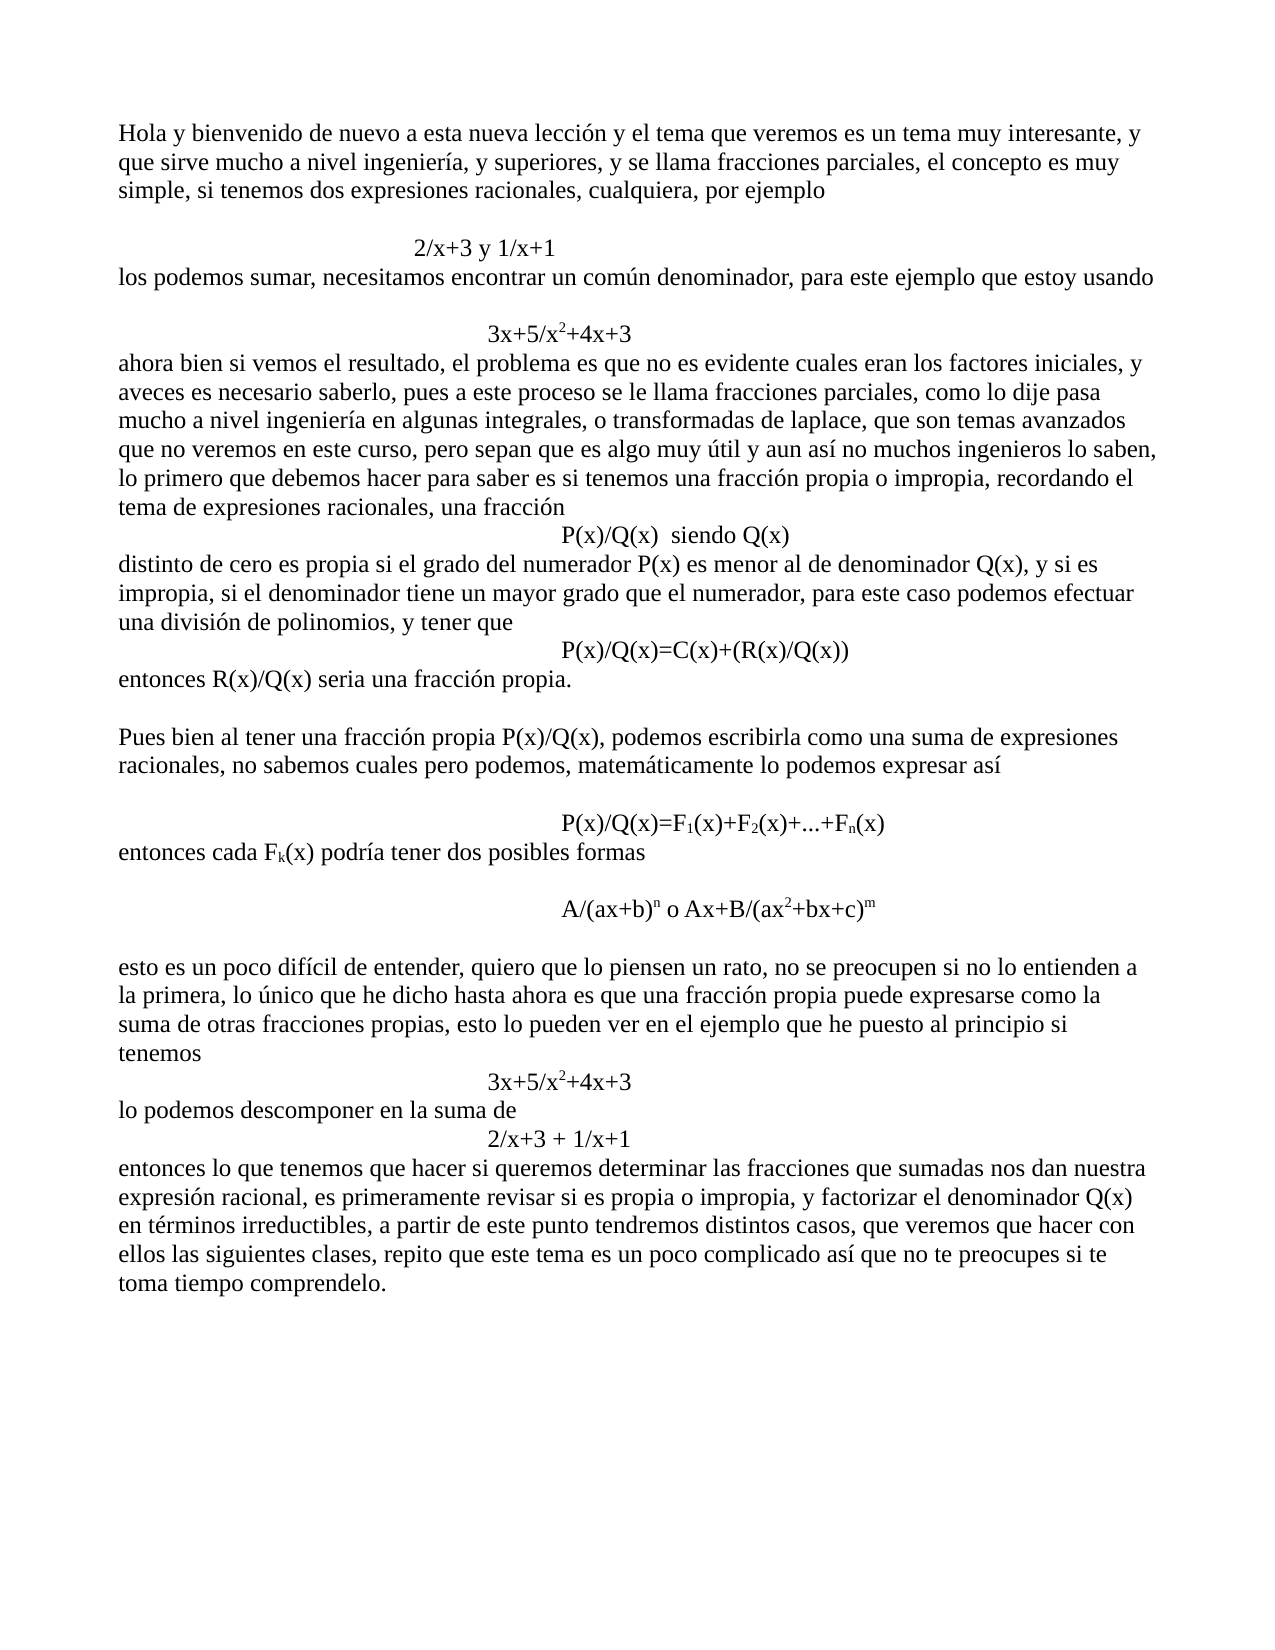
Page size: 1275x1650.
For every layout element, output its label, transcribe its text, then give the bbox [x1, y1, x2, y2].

text P(x)/Q(x) siendo Q(x) [118, 521, 1157, 549]
text entonces cada Fk(x) podría tener dos posibles formas [118, 837, 1157, 866]
text Hola y bienvenido de nuevo a esta nueva lección y el tema que veremos es un tema muy interesante, y que sirve mucho a nivel ingeniería, y superiores, y se llama fracciones parciales, el concepto es muy simple, si tenemos dos expresiones racionales, cualquiera, por ejemplo [118, 118, 1157, 204]
text A/(ax+b)n o Ax+B/(ax2+bx+c)m [118, 894, 1157, 923]
text P(x)/Q(x)=F1(x)+F2(x)+...+Fn(x) [118, 808, 1157, 837]
text 2/x+3 y 1/x+1 [118, 233, 1157, 262]
text 3x+5/x2+4x+3 [118, 1067, 1157, 1096]
text entonces lo que tenemos que hacer si queremos determinar las fracciones que sumadas nos dan nuestra expresión racional, es primeramente revisar si es propia o impropia, y factorizar el denominador Q(x) en términos irreductibles, a partir de este punto tendremos distintos casos, que veremos que hacer con ellos las siguientes clases, repito que este tema es un poco complicado así que no te preocupes si te toma tiempo comprendelo. [118, 1153, 1157, 1297]
text entonces R(x)/Q(x) seria una fracción propia. [118, 664, 1157, 693]
text 3x+5/x2+4x+3 [118, 319, 1157, 348]
text Pues bien al tener una fracción propia P(x)/Q(x), podemos escribirla como una suma de expresiones racionales, no sabemos cuales pero podemos, matemáticamente lo podemos expresar así [118, 722, 1157, 779]
text 2/x+3 + 1/x+1 [118, 1124, 1157, 1153]
text P(x)/Q(x)=C(x)+(R(x)/Q(x)) [118, 636, 1157, 664]
text distinto de cero es propia si el grado del numerador P(x) es menor al de denominador Q(x), y si es impropia, si el denominador tiene un mayor grado que el numerador, para este caso podemos efectuar una división de polinomios, y tener que [118, 549, 1157, 636]
text lo podemos descomponer en la suma de [118, 1096, 1157, 1124]
text ahora bien si vemos el resultado, el problema es que no es evidente cuales eran los factores iniciales, y aveces es necesario saberlo, pues a este proceso se le llama fracciones parciales, como lo dije pasa mucho a nivel ingeniería en algunas integrales, o transformadas de laplace, que son temas avanzados que no veremos en este curso, pero sepan que es algo muy útil y aun así no muchos ingenieros lo saben, lo primero que debemos hacer para saber es si tenemos una fracción propia o impropia, recordando el tema de expresiones racionales, una fracción [118, 348, 1157, 521]
text esto es un poco difícil de entender, quiero que lo piensen un rato, no se preocupen si no lo entienden a la primera, lo único que he dicho hasta ahora es que una fracción propia puede expresarse como la suma de otras fracciones propias, esto lo pueden ver en el ejemplo que he puesto al principio si tenemos [118, 952, 1157, 1067]
text los podemos sumar, necesitamos encontrar un común denominador, para este ejemplo que estoy usando [118, 262, 1157, 291]
